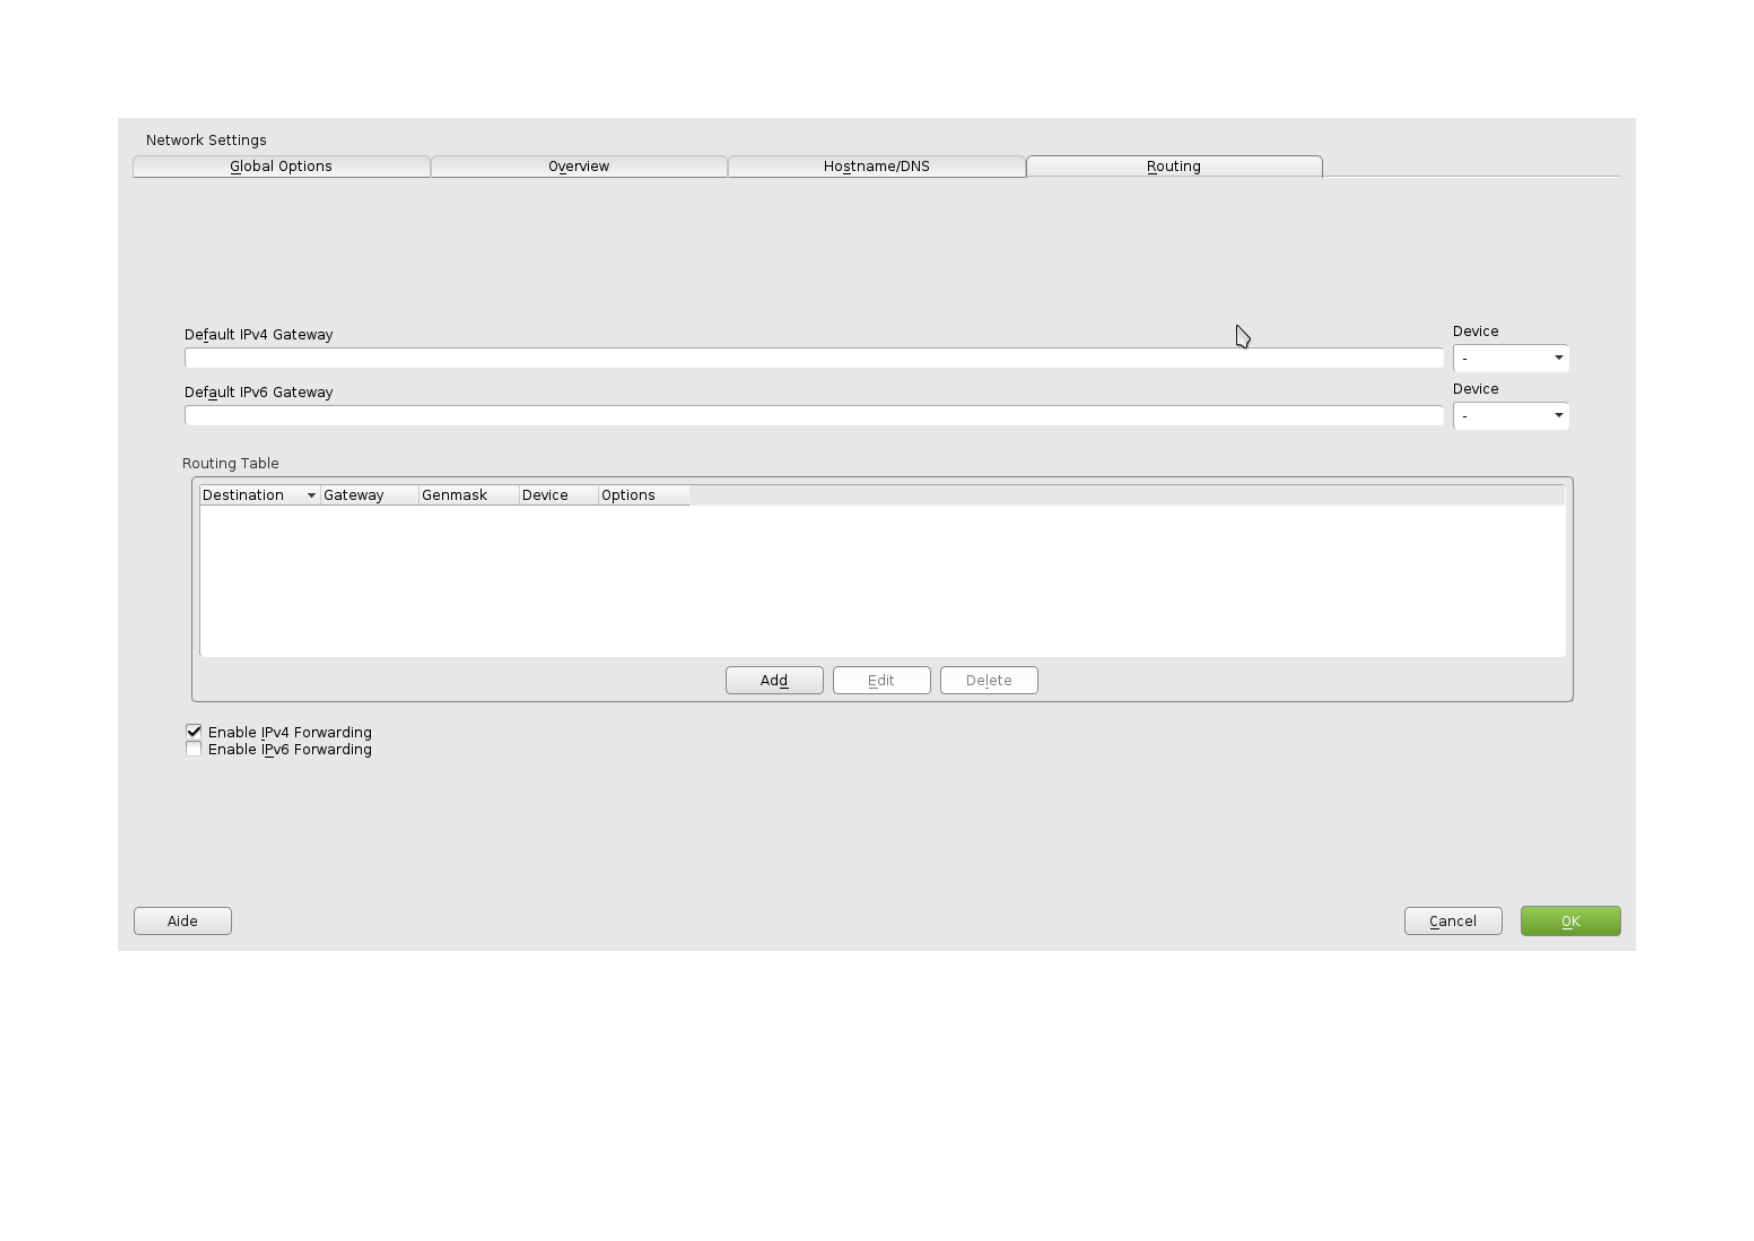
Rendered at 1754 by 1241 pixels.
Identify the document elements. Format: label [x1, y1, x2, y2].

picture [118, 118, 1636, 951]
